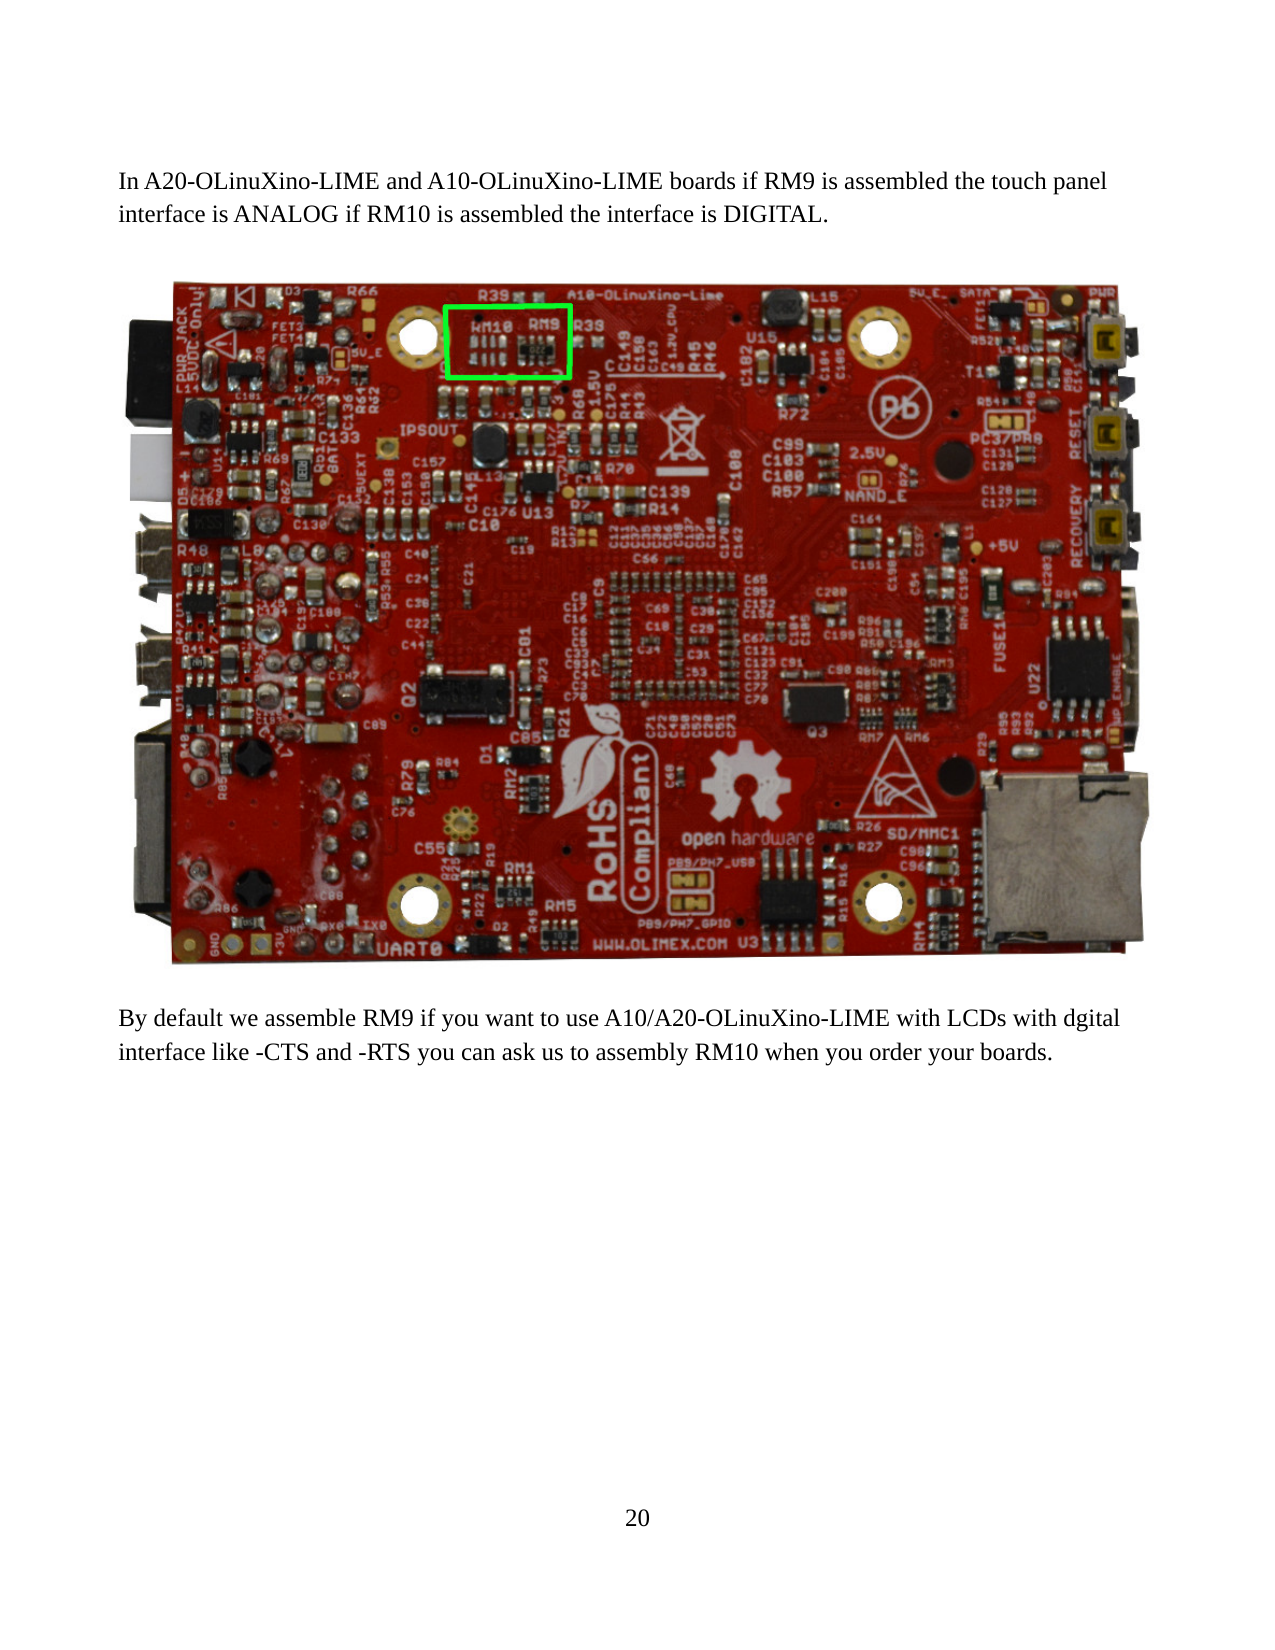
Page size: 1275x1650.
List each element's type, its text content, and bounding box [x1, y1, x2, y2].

text By default we assemble RM9 if you want to use A10/A20-OLinuXino-LIME with LCDs with dgital interface like -CTS and -RTS you can ask us to assembly RM10 when you order your boards. [118, 1000, 1157, 1065]
text In A20-OLinuXino-LIME and A10-OLinuXino-LIME boards if RM9 is assembled the touch panel interface is ANALOG if RM10 is assembled the interface is DIGITAL. [118, 166, 1157, 227]
picture [87, 246, 1188, 1000]
